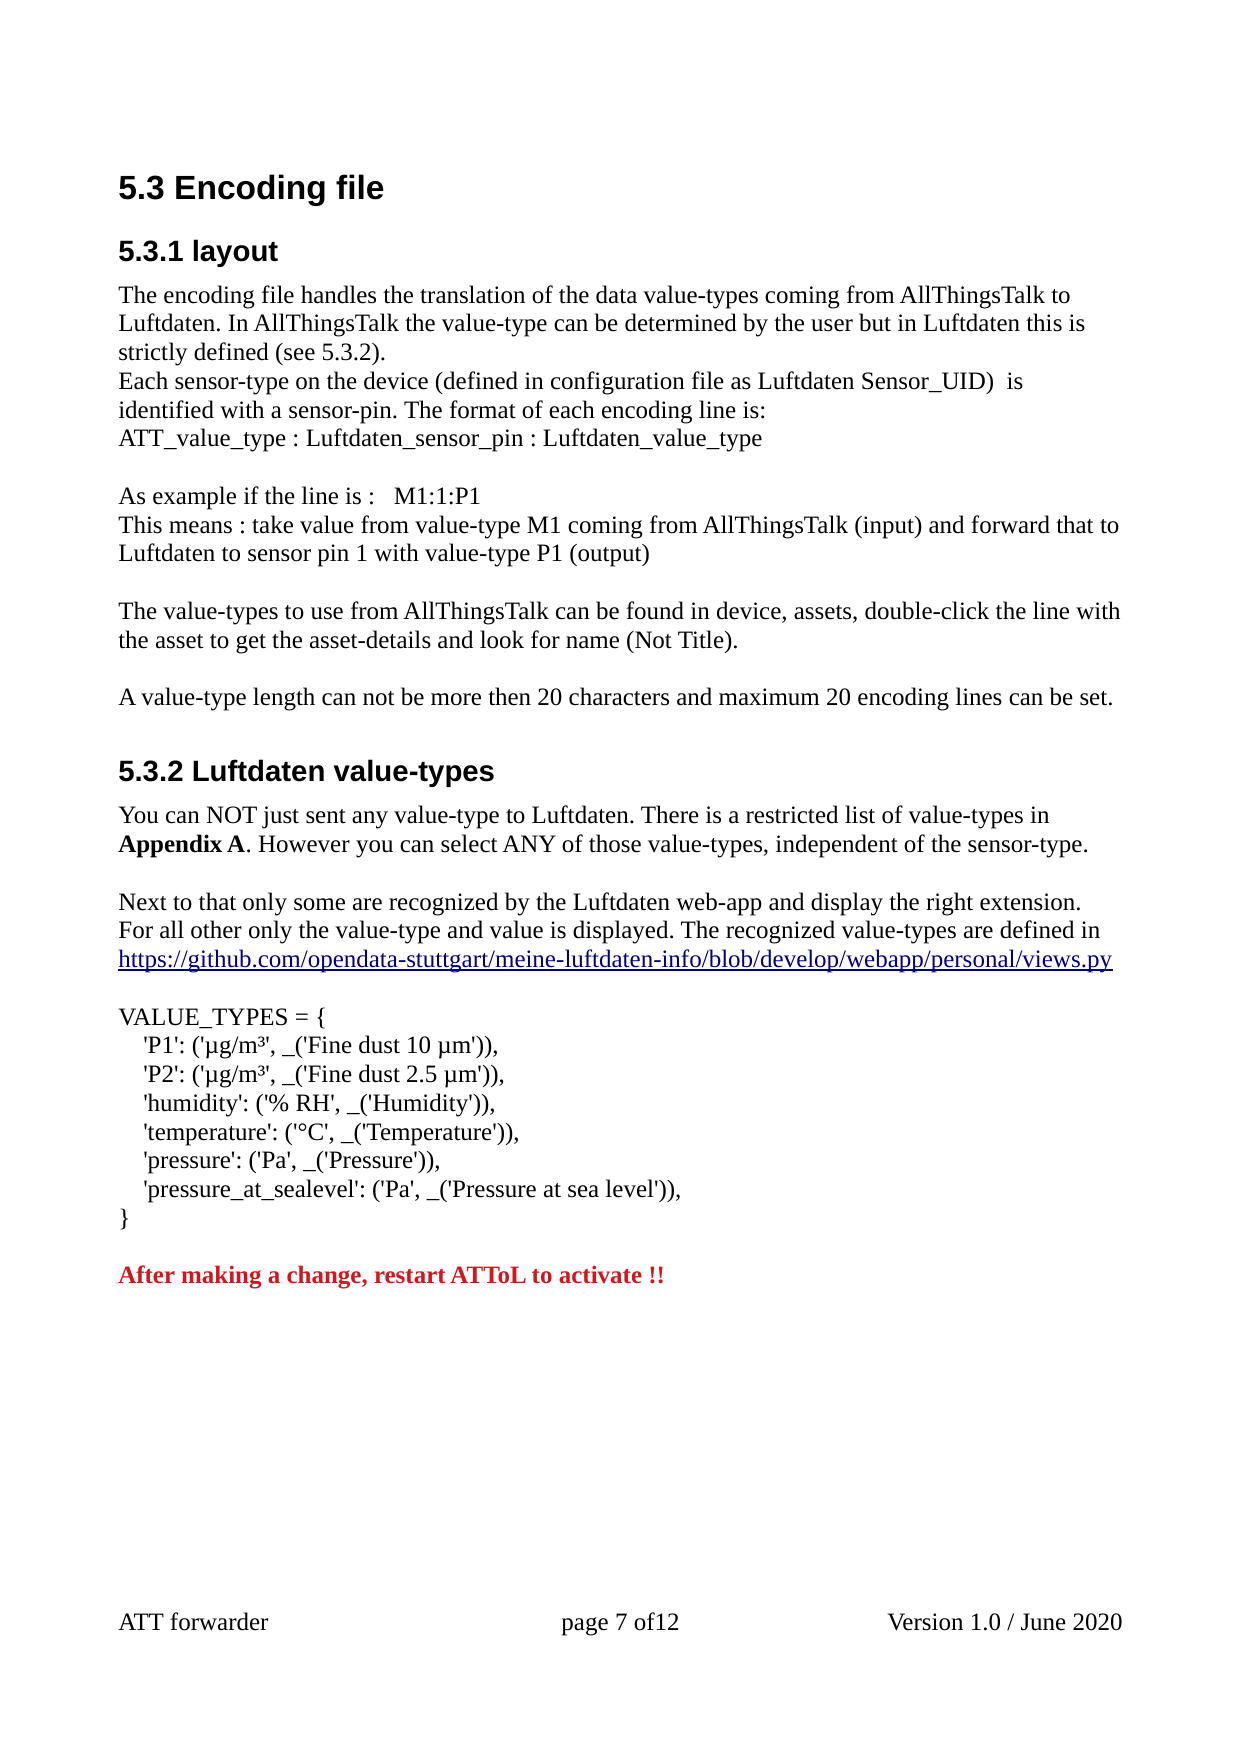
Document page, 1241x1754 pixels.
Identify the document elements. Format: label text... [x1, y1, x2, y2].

text 'pressure': ('Pa', _('Pressure')), [118, 1146, 1122, 1174]
text Each sensor-type on the device (defined in configuration file as Luftdaten Sensor_UID) is identified with a sensor-pin. The format of each encoding line is: [118, 366, 1122, 423]
text This means : take value from value-type M1 coming from AllThingsTalk (input) and forward that to Luftdaten to sensor pin 1 with value-type P1 (output) [118, 510, 1122, 567]
subtitle 5.3 Encoding file [118, 168, 1122, 206]
text 'humidity': ('% RH', _('Humidity')), [118, 1088, 1122, 1117]
subtitle 5.3.2 Luftdaten value-types [118, 754, 1122, 788]
text ATT_value_type : Luftdaten_sensor_pin : Luftdaten_value_type [118, 423, 1122, 452]
text VALUE_TYPES = { [118, 1002, 1122, 1031]
text 'pressure_at_sealevel': ('Pa', _('Pressure at sea level')), [118, 1174, 1122, 1203]
text A value-type length can not be more then 20 characters and maximum 20 encoding lines can be set. [118, 682, 1122, 711]
text 'temperature': ('°C', _('Temperature')), [118, 1117, 1122, 1146]
text 'P2': ('µg/m³', _('Fine dust 2.5 µm')), [118, 1059, 1122, 1088]
text Next to that only some are recognized by the Luftdaten web-app and display the right extension. For all other only the value-type and value is displayed. The recognized value-types are defined in https://github.com/opendata-stuttgart/meine-luftdaten-info/blob/develop/webapp/personal/views.py [118, 887, 1122, 973]
text You can NOT just sent any value-type to Luftdaten. There is a restricted list of value-types in Appendix A. However you can select ANY of those value-types, independent of the sensor-type. [118, 801, 1122, 858]
text As example if the line is : M1:1:P1 [118, 481, 1122, 510]
subtitle 5.3.1 layout [118, 233, 1122, 267]
text 'P1': ('µg/m³', _('Fine dust 10 µm')), [118, 1031, 1122, 1059]
text The encoding file handles the translation of the data value-types coming from AllThingsTalk to Luftdaten. In AllThingsTalk the value-type can be determined by the user but in Luftdaten this is strictly defined (see 5.3.2). [118, 280, 1122, 366]
text After making a change, restart ATToL to activate !! [118, 1261, 1122, 1289]
text The value-types to use from AllThingsTalk can be found in device, assets, double-click the line with the asset to get the asset-details and look for name (Not Title). [118, 596, 1122, 653]
text } [118, 1203, 1122, 1232]
